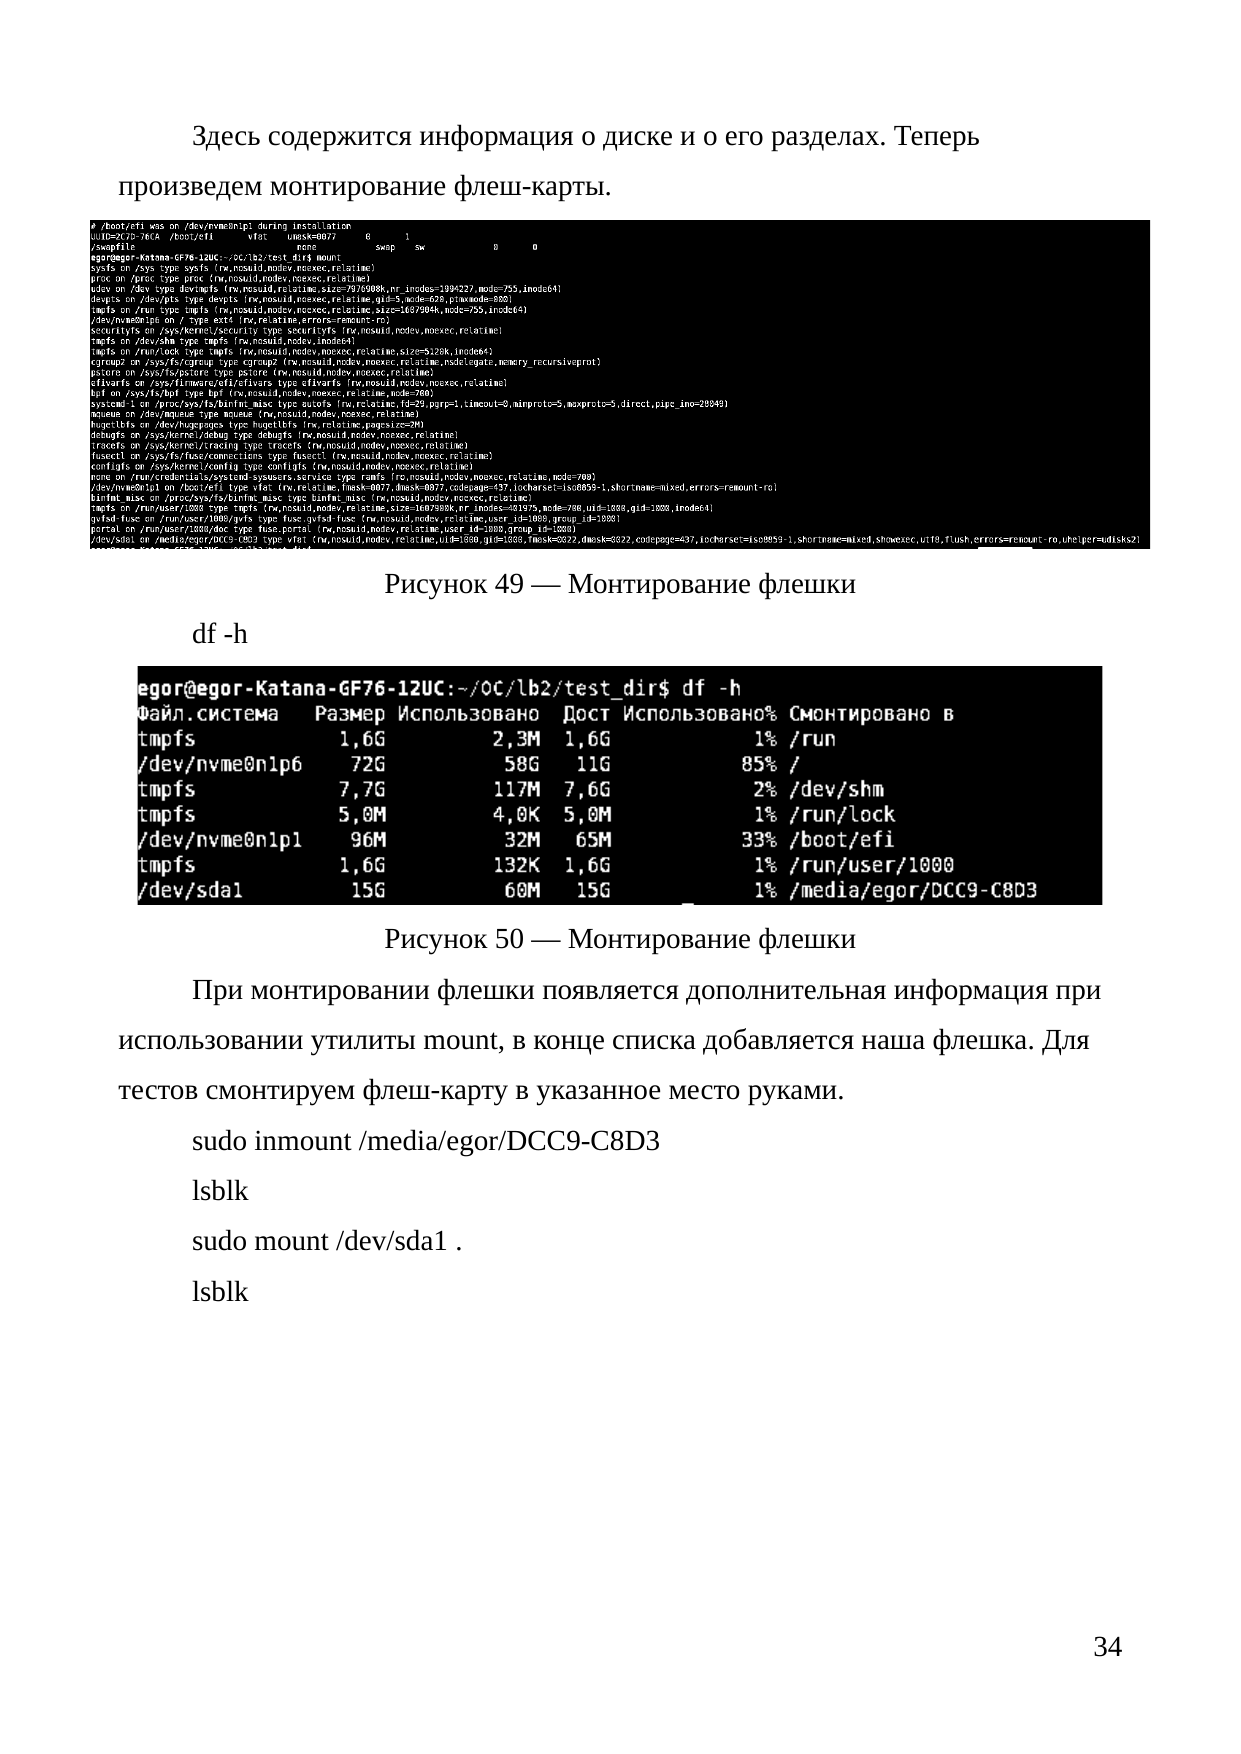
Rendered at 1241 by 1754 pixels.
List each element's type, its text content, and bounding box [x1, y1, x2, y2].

picture [90, 220, 1151, 549]
subtitle Рисунок 50 — Монтирование флешки [118, 666, 1122, 955]
subtitle lsblk [118, 1173, 1122, 1207]
subtitle При монтировании флешки появляется дополнительная информация при использовании утилиты mount, в конце списка добавляется наша флешка. Для тестов смонтируем флеш-карту в указанное место руками. [118, 972, 1122, 1106]
subtitle sudo inmount /media/egor/DCC9-C8D3 [118, 1123, 1122, 1156]
subtitle Рисунок 49 — Монтирование флешки [118, 549, 1122, 599]
subtitle df -h [118, 616, 1122, 650]
subtitle sudo mount /dev/sda1 . [118, 1223, 1122, 1257]
subtitle lsblk [118, 1274, 1122, 1307]
subtitle Здесь содержится информация о диске и о его разделах. Теперь произведем монтирование флеш-карты. [118, 118, 1122, 202]
picture [137, 666, 1103, 905]
